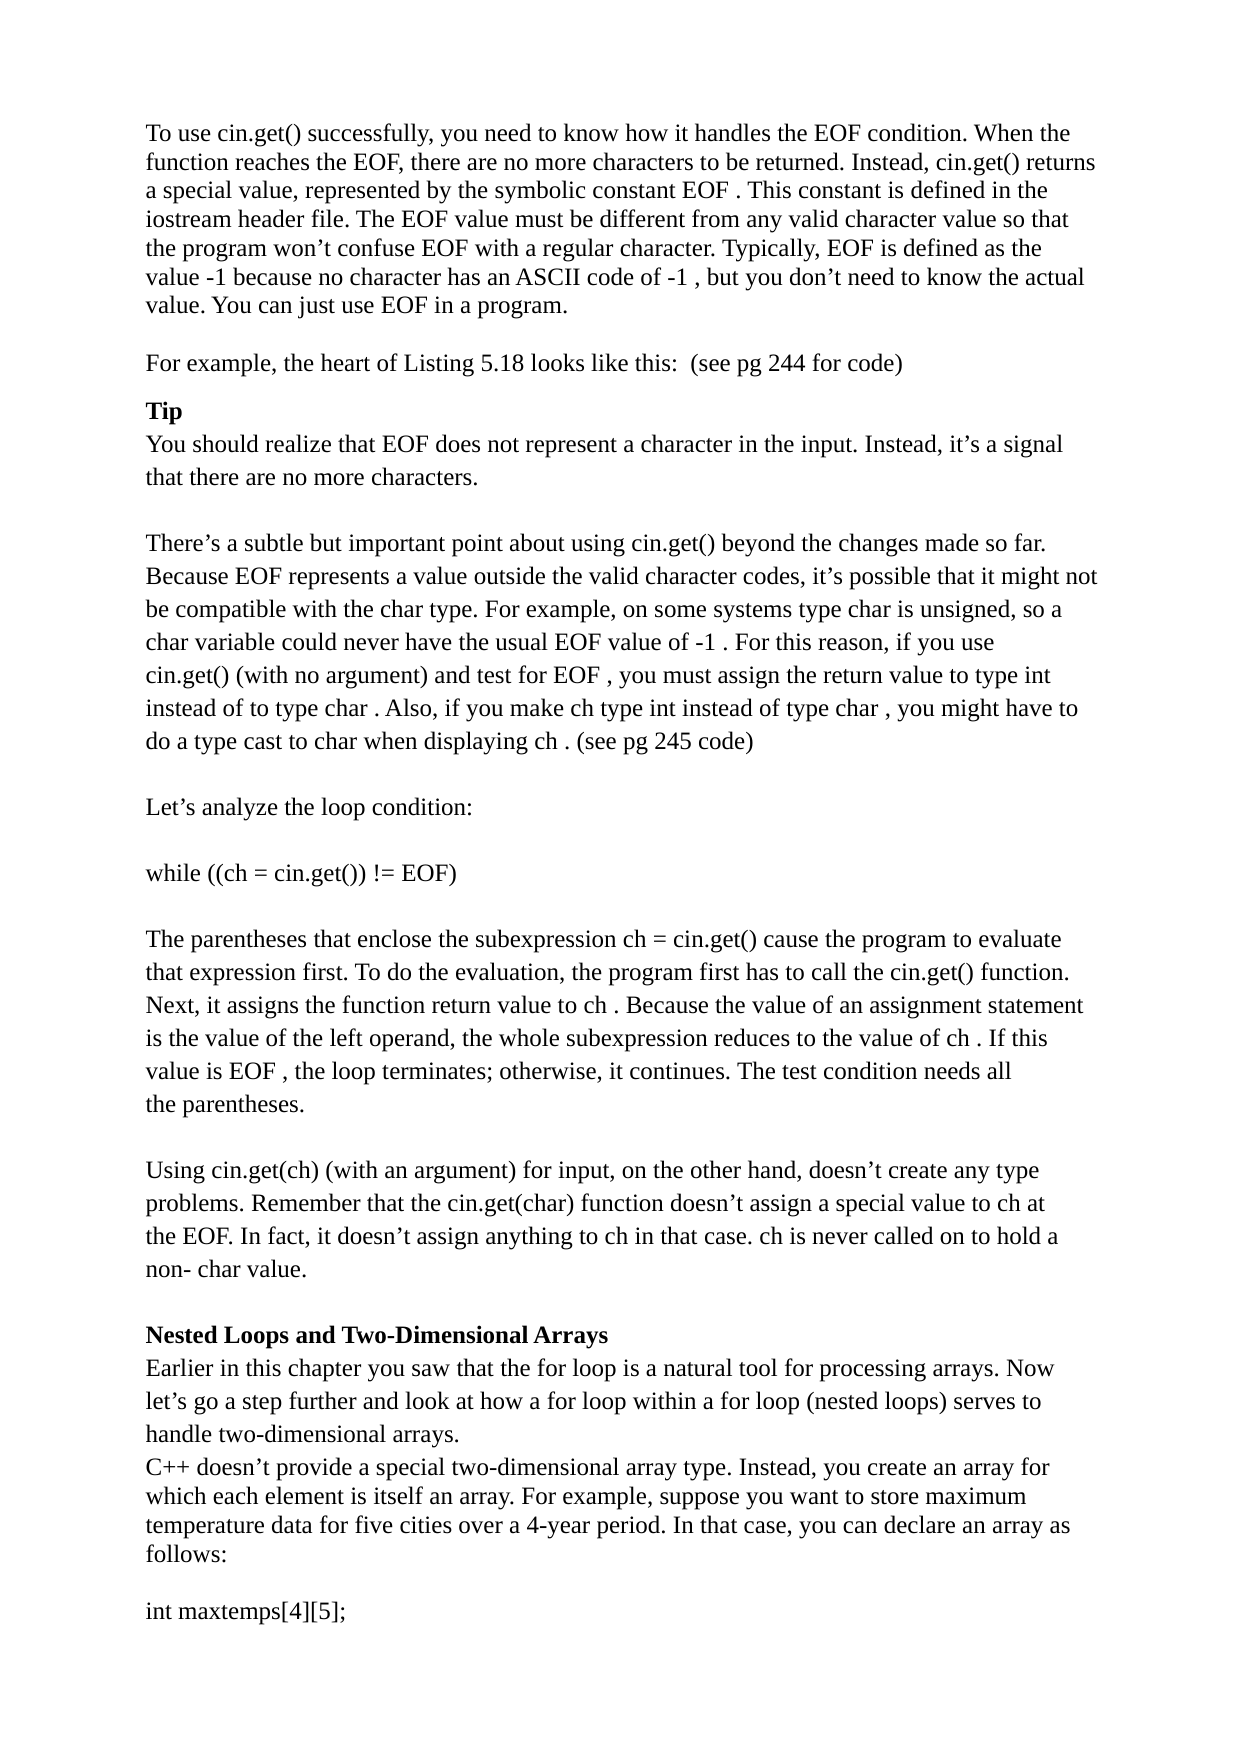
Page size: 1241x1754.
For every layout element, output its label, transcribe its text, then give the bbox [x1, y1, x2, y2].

text cin.get() (with no argument) and test for EOF , you must assign the return value to type int [145, 660, 1102, 689]
text Using cin.get(ch) (with an argument) for input, on the other hand, doesn’t create any type [145, 1155, 1102, 1184]
text Because EOF represents a value outside the valid character codes, it’s possible that it might not [145, 561, 1102, 589]
text the parentheses. [145, 1089, 1102, 1118]
text instead of to type char . Also, if you make ch type int instead of type char , you might have to [145, 693, 1102, 722]
text For example, the heart of Listing 5.18 looks like this: (see pg 244 for code) [145, 348, 1102, 377]
text Nested Loops and Two-Dimensional Arrays [145, 1320, 1102, 1349]
text handle two-dimensional arrays. [145, 1419, 1102, 1448]
text Tip You should realize that EOF does not represent a character in the input. Instead, it’s a signal that there are no more characters. [145, 396, 1102, 491]
text C++ doesn’t provide a special two-dimensional array type. Instead, you create an array for [145, 1452, 1102, 1481]
text while ((ch = cin.get()) != EOF) [145, 858, 1102, 887]
text There’s a subtle but important point about using cin.get() beyond the changes made so far. [145, 528, 1102, 557]
text Let’s analyze the loop condition: [145, 792, 1102, 821]
text The parentheses that enclose the subexpression ch = cin.get() cause the program to evaluate that expression first. To do the evaluation, the program first has to call the cin.get() function. Next, it assigns the function return value to ch . Because the value of an assignment statement is the value of the left operand, the whole subexpression reduces to the value of ch . If this value is EOF , the loop terminates; otherwise, it continues. The test condition needs all [145, 924, 1102, 1085]
text value -1 because no character has an ASCII code of -1 , but you don’t need to know the actual [145, 262, 1102, 291]
text the EOF. In fact, it doesn’t assign anything to ch in that case. ch is never called on to hold a non- char value. [145, 1221, 1102, 1283]
text which each element is itself an array. For example, suppose you want to store maximum temperature data for five cities over a 4-year period. In that case, you can declare an array as follows: [145, 1481, 1102, 1567]
text be compatible with the char type. For example, on some systems type char is unsigned, so a [145, 594, 1102, 623]
text do a type cast to char when displaying ch . (see pg 245 code) [145, 726, 1102, 755]
text int maxtemps[4][5]; [145, 1596, 1102, 1625]
text char variable could never have the usual EOF value of -1 . For this reason, if you use [145, 627, 1102, 656]
text value. You can just use EOF in a program. [145, 291, 1102, 319]
text problems. Remember that the cin.get(char) function doesn’t assign a special value to ch at [145, 1188, 1102, 1217]
text let’s go a step further and look at how a for loop within a for loop (nested loops) serves to [145, 1386, 1102, 1415]
text Earlier in this chapter you saw that the for loop is a natural tool for processing arrays. Now [145, 1353, 1102, 1382]
text To use cin.get() successfully, you need to know how it handles the EOF condition. When the function reaches the EOF, there are no more characters to be returned. Instead, cin.get() returns a special value, represented by the symbolic constant EOF . This constant is defined in the iostream header file. The EOF value must be different from any valid character value so that the program won’t confuse EOF with a regular character. Typically, EOF is defined as the [145, 118, 1102, 262]
